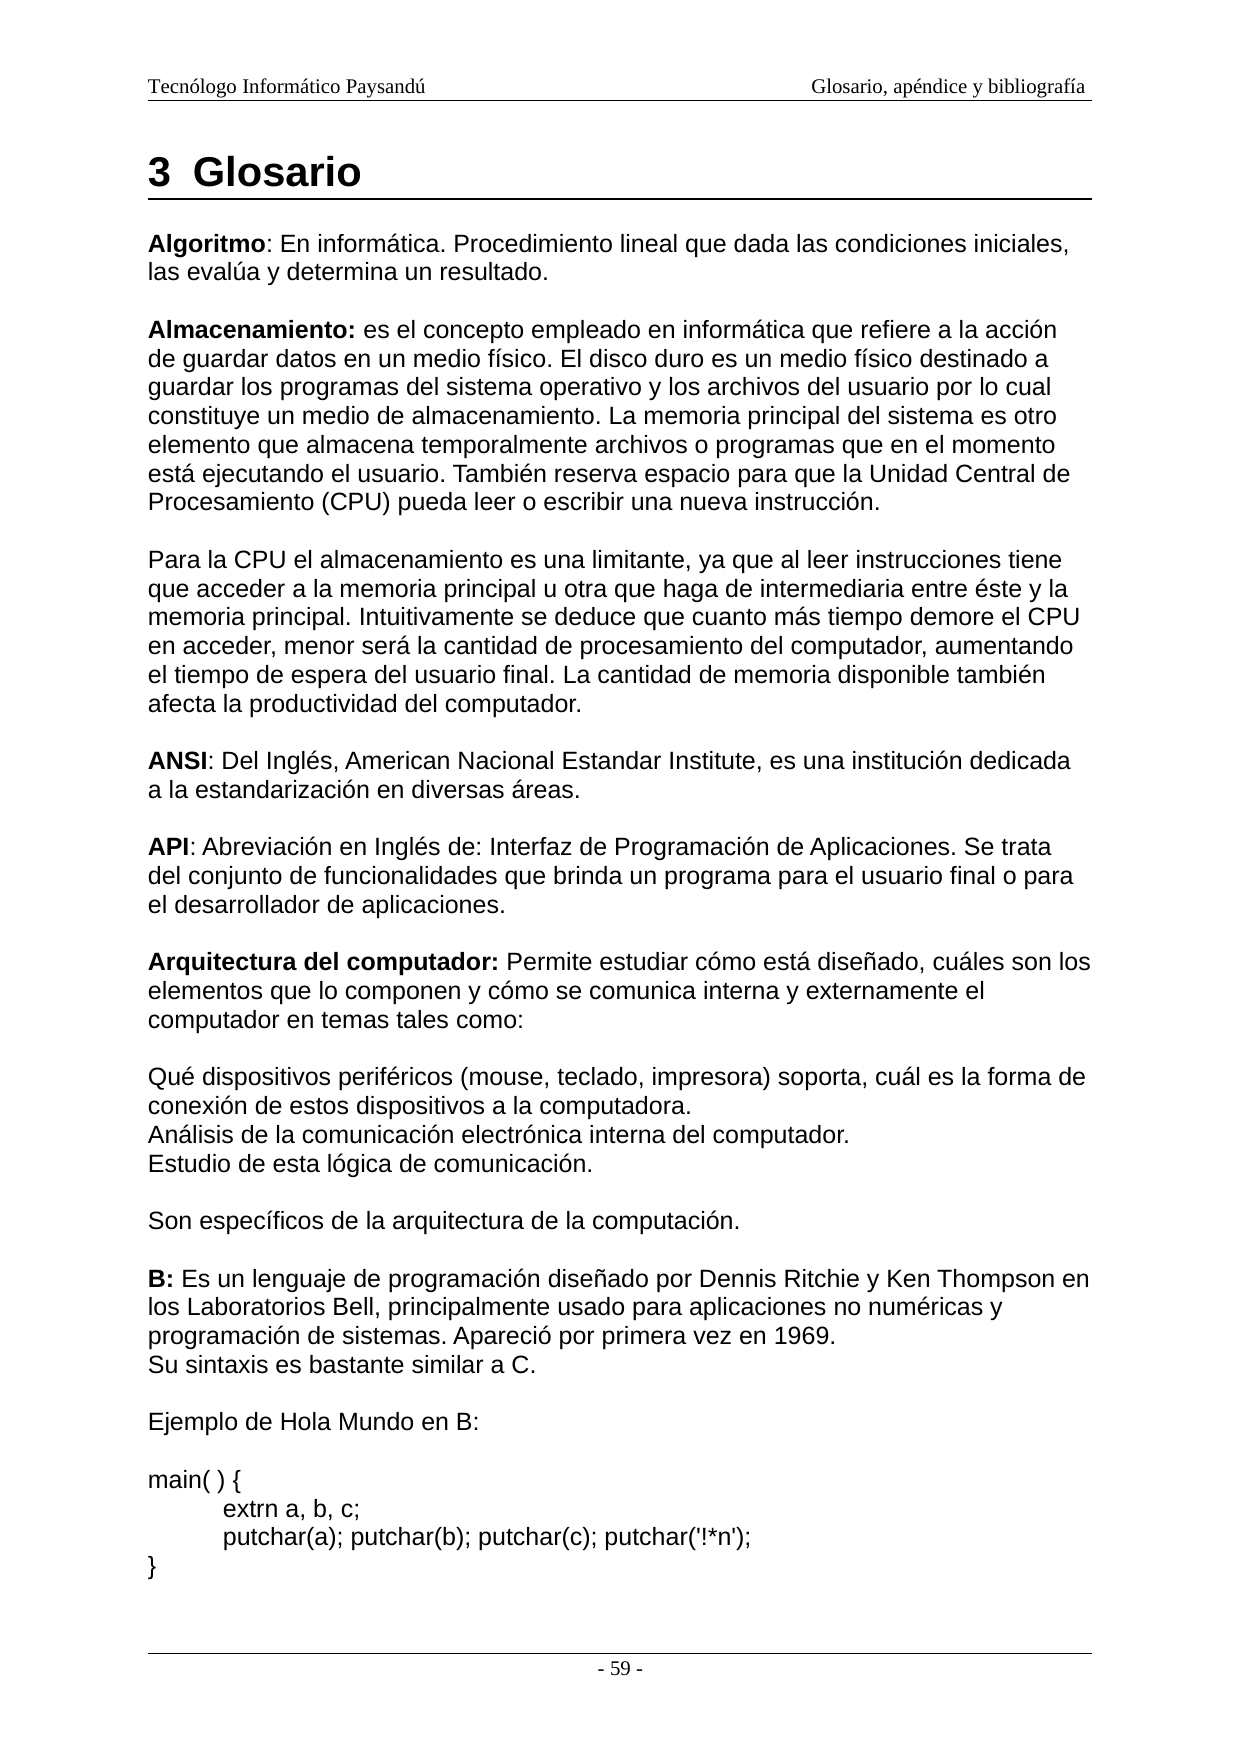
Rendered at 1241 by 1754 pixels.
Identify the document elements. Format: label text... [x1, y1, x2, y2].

text Algoritmo: En informática. Procedimiento lineal que dada las condiciones iniciales, las evalúa y determina un resultado. [148, 228, 1092, 286]
text Ejemplo de Hola Mundo en B: [148, 1407, 1092, 1436]
text Arquitectura del computador: Permite estudiar cómo está diseñado, cuáles son los elementos que lo componen y cómo se comunica interna y externamente el computador en temas tales como: [148, 947, 1092, 1033]
text Qué dispositivos periféricos (mouse, teclado, impresora) soporta, cuál es la forma de conexión de estos dispositivos a la computadora. [148, 1062, 1092, 1120]
text Estudio de esta lógica de comunicación. [148, 1148, 1092, 1177]
text B: Es un lenguaje de programación diseñado por Dennis Ritchie y Ken Thompson en los Laboratorios Bell, principalmente usado para aplicaciones no numéricas y programación de sistemas. Apareció por primera vez en 1969. [148, 1263, 1092, 1350]
text putchar(a); putchar(b); putchar(c); putchar('!*n'); [148, 1522, 1092, 1551]
text extrn a, b, c; [148, 1493, 1092, 1522]
text Su sintaxis es bastante similar a C. [148, 1350, 1092, 1378]
text Análisis de la comunicación electrónica interna del computador. [148, 1120, 1092, 1148]
text Almacenamiento: es el concepto empleado en informática que refiere a la acción de guardar datos en un medio físico. El disco duro es un medio físico destinado a guardar los programas del sistema operativo y los archivos del usuario por lo cual constituye un medio de almacenamiento. La memoria principal del sistema es otro elemento que almacena temporalmente archivos o programas que en el momento está ejecutando el usuario. También reserva espacio para que la Unidad Central de Procesamiento (CPU) pueda leer o escribir una nueva instrucción. [148, 315, 1092, 516]
subtitle Glosario [148, 148, 1092, 198]
text } [148, 1551, 1092, 1580]
text ANSI: Del Inglés, American Nacional Estandar Institute, es una institución dedicada a la estandarización en diversas áreas. [148, 746, 1092, 803]
text Para la CPU el almacenamiento es una limitante, ya que al leer instrucciones tiene que acceder a la memoria principal u otra que haga de intermediaria entre éste y la memoria principal. Intuitivamente se deduce que cuanto más tiempo demore el CPU en acceder, menor será la cantidad de procesamiento del computador, aumentando el tiempo de espera del usuario final. La cantidad de memoria disponible también afecta la productividad del computador. [148, 545, 1092, 717]
text main( ) { [148, 1465, 1092, 1493]
text Son específicos de la arquitectura de la computación. [148, 1206, 1092, 1235]
text API: Abreviación en Inglés de: Interfaz de Programación de Aplicaciones. Se trata del conjunto de funcionalidades que brinda un programa para el usuario final o para el desarrollador de aplicaciones. [148, 832, 1092, 918]
